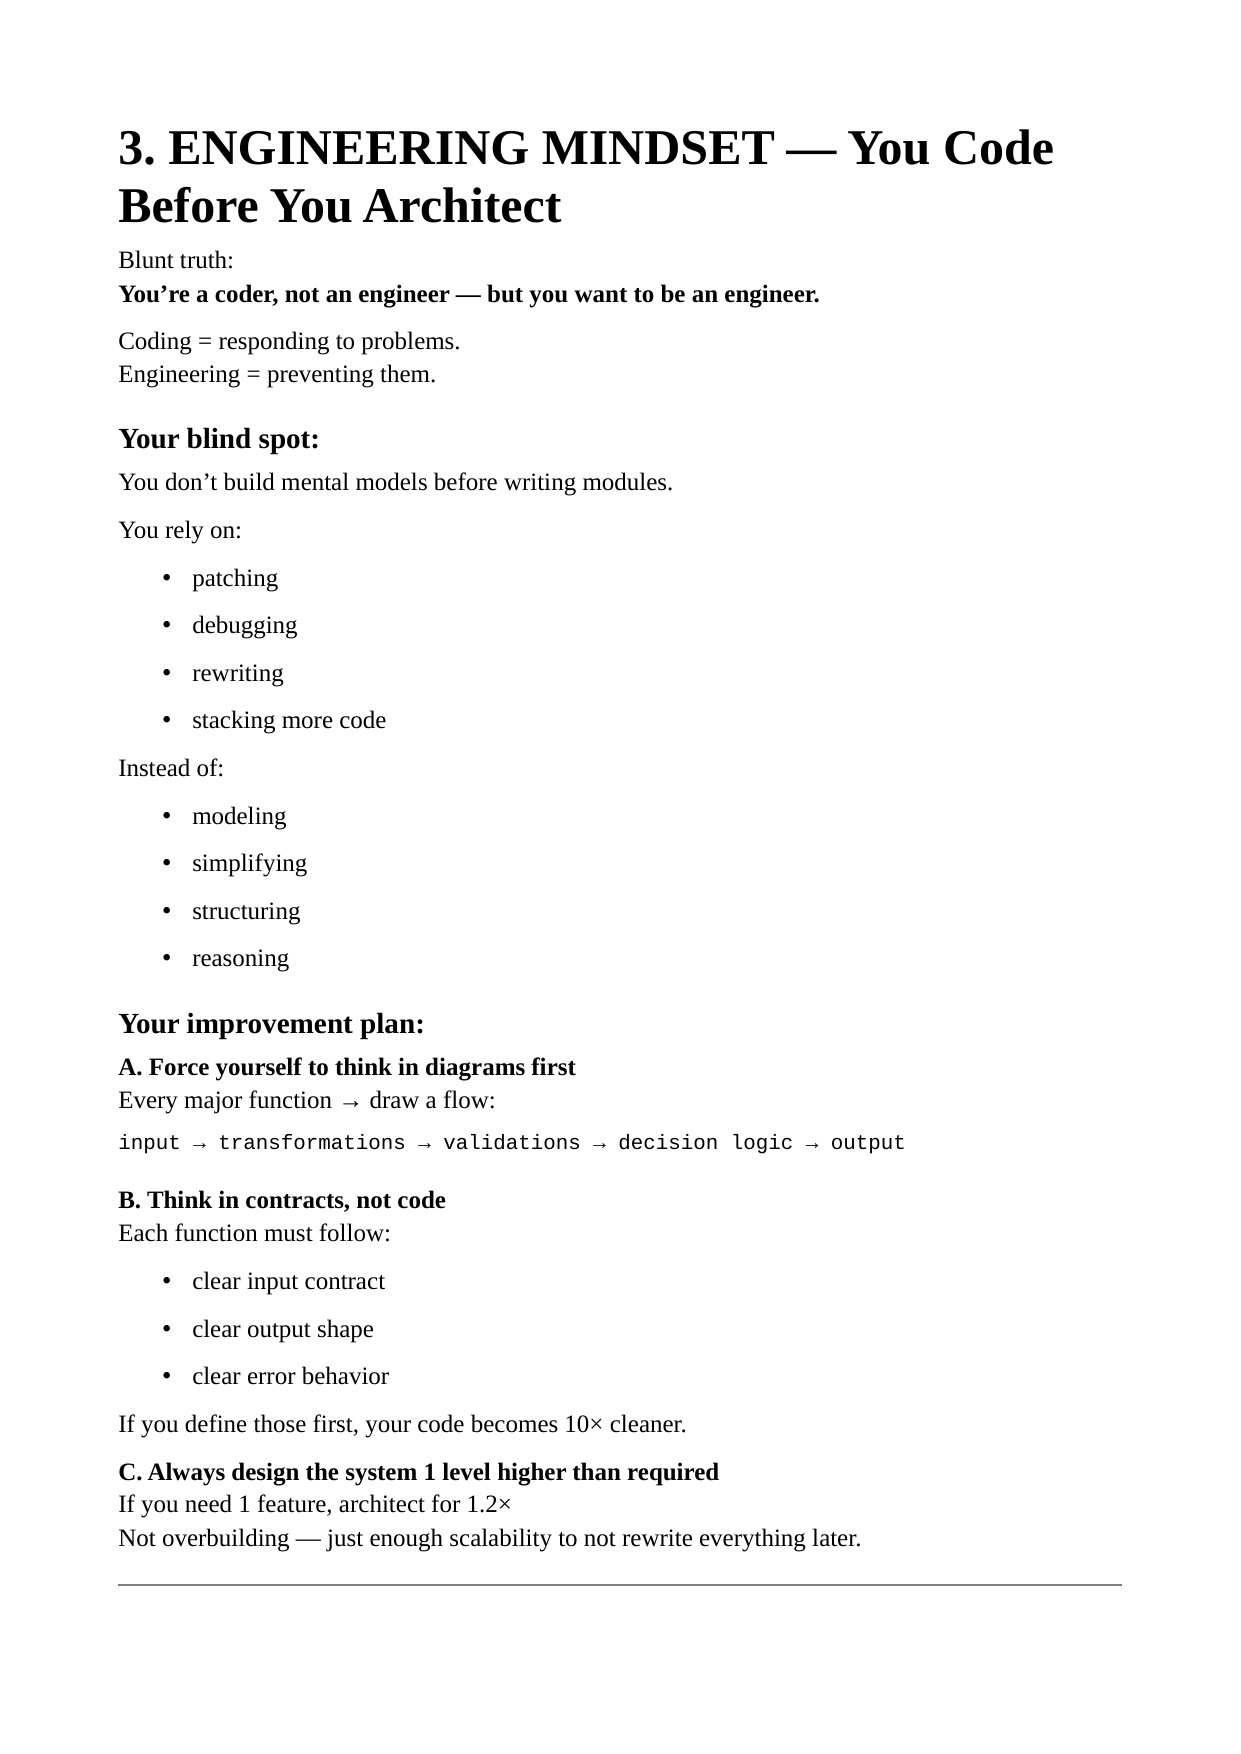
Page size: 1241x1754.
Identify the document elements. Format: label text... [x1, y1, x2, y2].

text Instead of: [118, 753, 1122, 782]
list reasoning [162, 943, 1122, 972]
list clear error behavior [162, 1361, 1122, 1390]
list modeling [162, 801, 1122, 829]
subtitle Your improvement plan: [118, 1006, 1122, 1039]
list structuring [162, 896, 1122, 925]
text You don’t build mental models before writing modules. [118, 467, 1122, 496]
text Coding = responding to problems. Engineering = preventing them. [118, 326, 1122, 388]
list rewriting [162, 658, 1122, 687]
text B. Think in contracts, not code Each function must follow: [118, 1186, 1122, 1247]
text Blunt truth: You’re a coder, not an engineer — but you want to be an engineer. [118, 246, 1122, 307]
text C. Always design the system 1 level higher than required If you need 1 feature, architect for 1.2× Not overbuilding — just enough scalability to not rewrite everything later. [118, 1457, 1122, 1551]
list clear input contract [162, 1266, 1122, 1295]
subtitle Your blind spot: [118, 421, 1122, 455]
text If you define those first, your code becomes 10× cleaner. [118, 1409, 1122, 1438]
text input → transformations → validations → decision logic → output [118, 1132, 1122, 1156]
list clear output shape [162, 1314, 1122, 1342]
subtitle 3. ENGINEERING MINDSET — You Code Before You Architect [118, 118, 1122, 233]
list stacking more code [162, 706, 1122, 734]
list simplifying [162, 848, 1122, 877]
text You rely on: [118, 515, 1122, 544]
list debugging [162, 610, 1122, 639]
text A. Force yourself to think in diagrams first Every major function → draw a flow: [118, 1052, 1122, 1113]
list patching [162, 563, 1122, 591]
